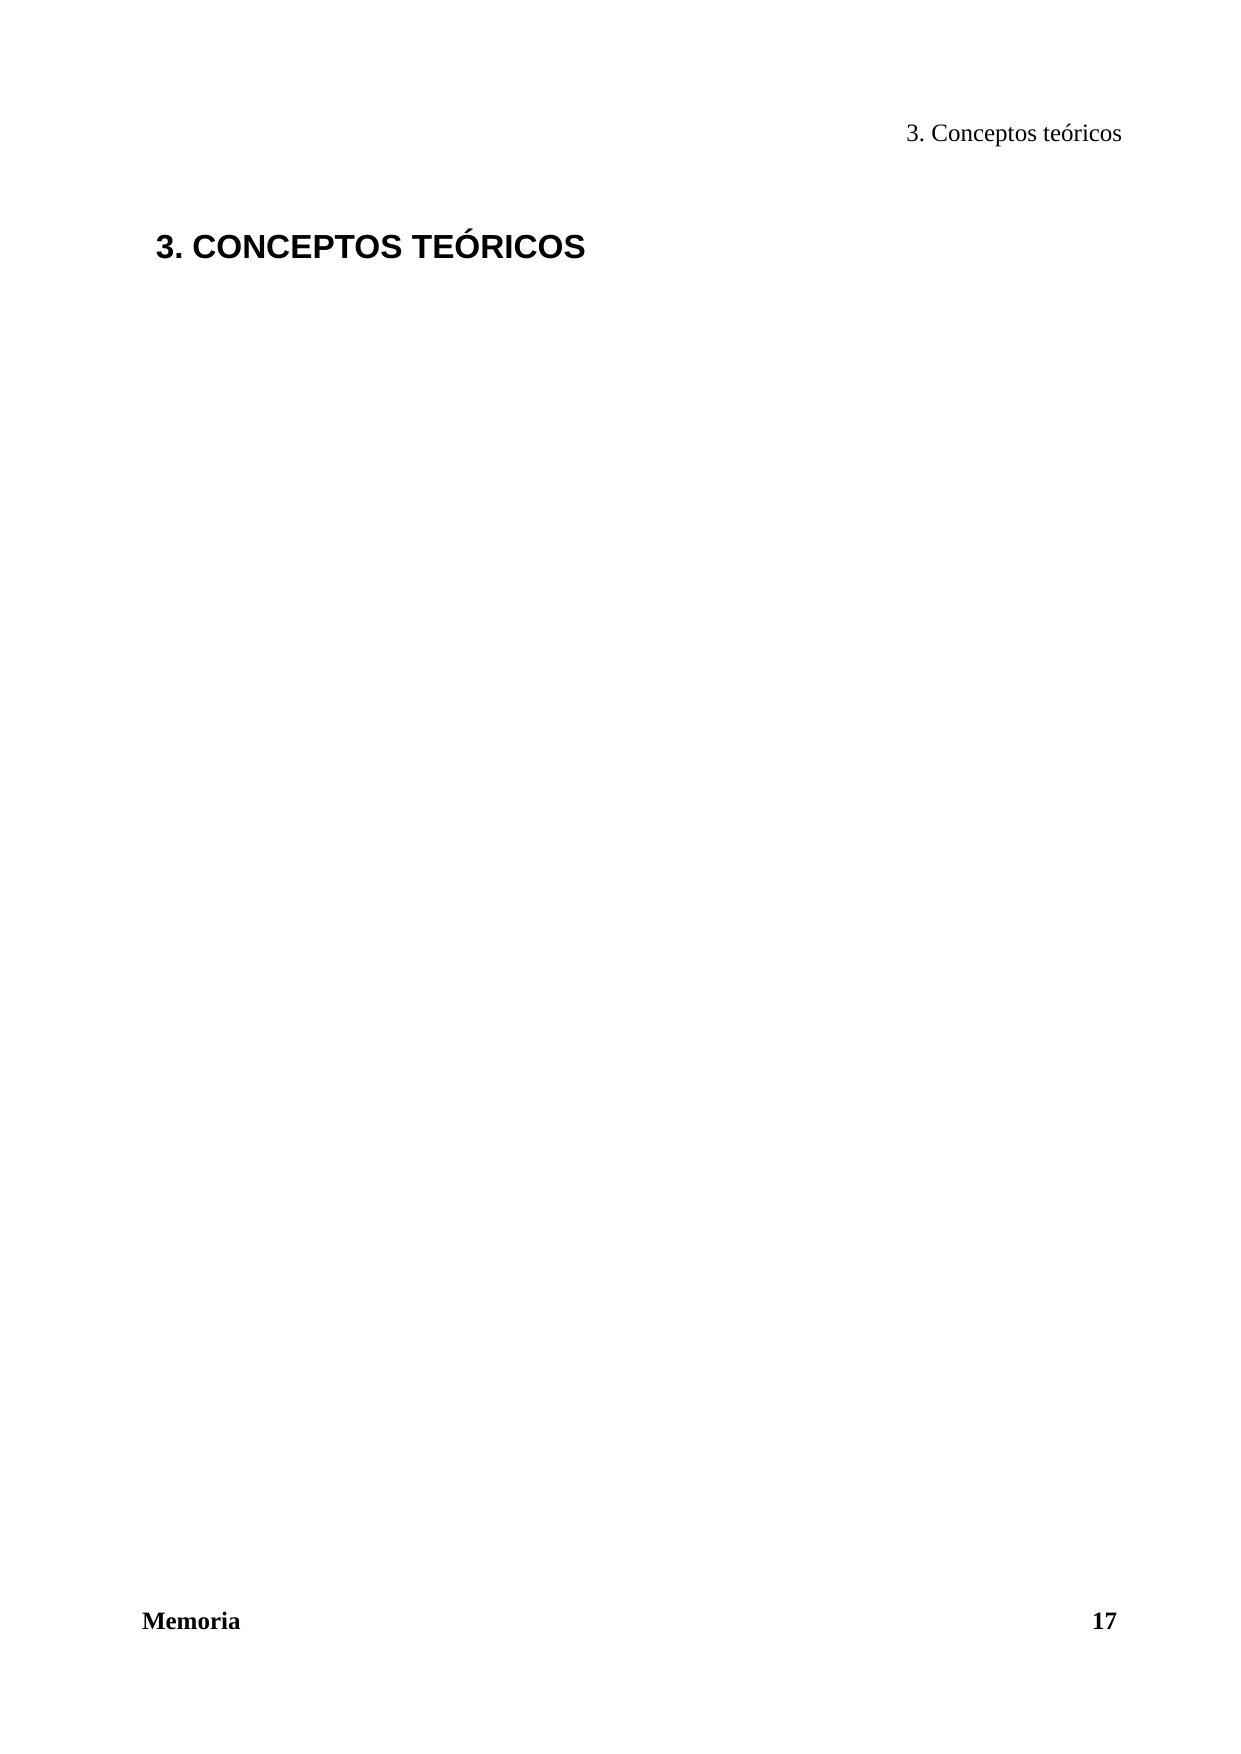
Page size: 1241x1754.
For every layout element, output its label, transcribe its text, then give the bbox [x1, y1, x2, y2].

subtitle Conceptos teóricos [156, 227, 1122, 266]
